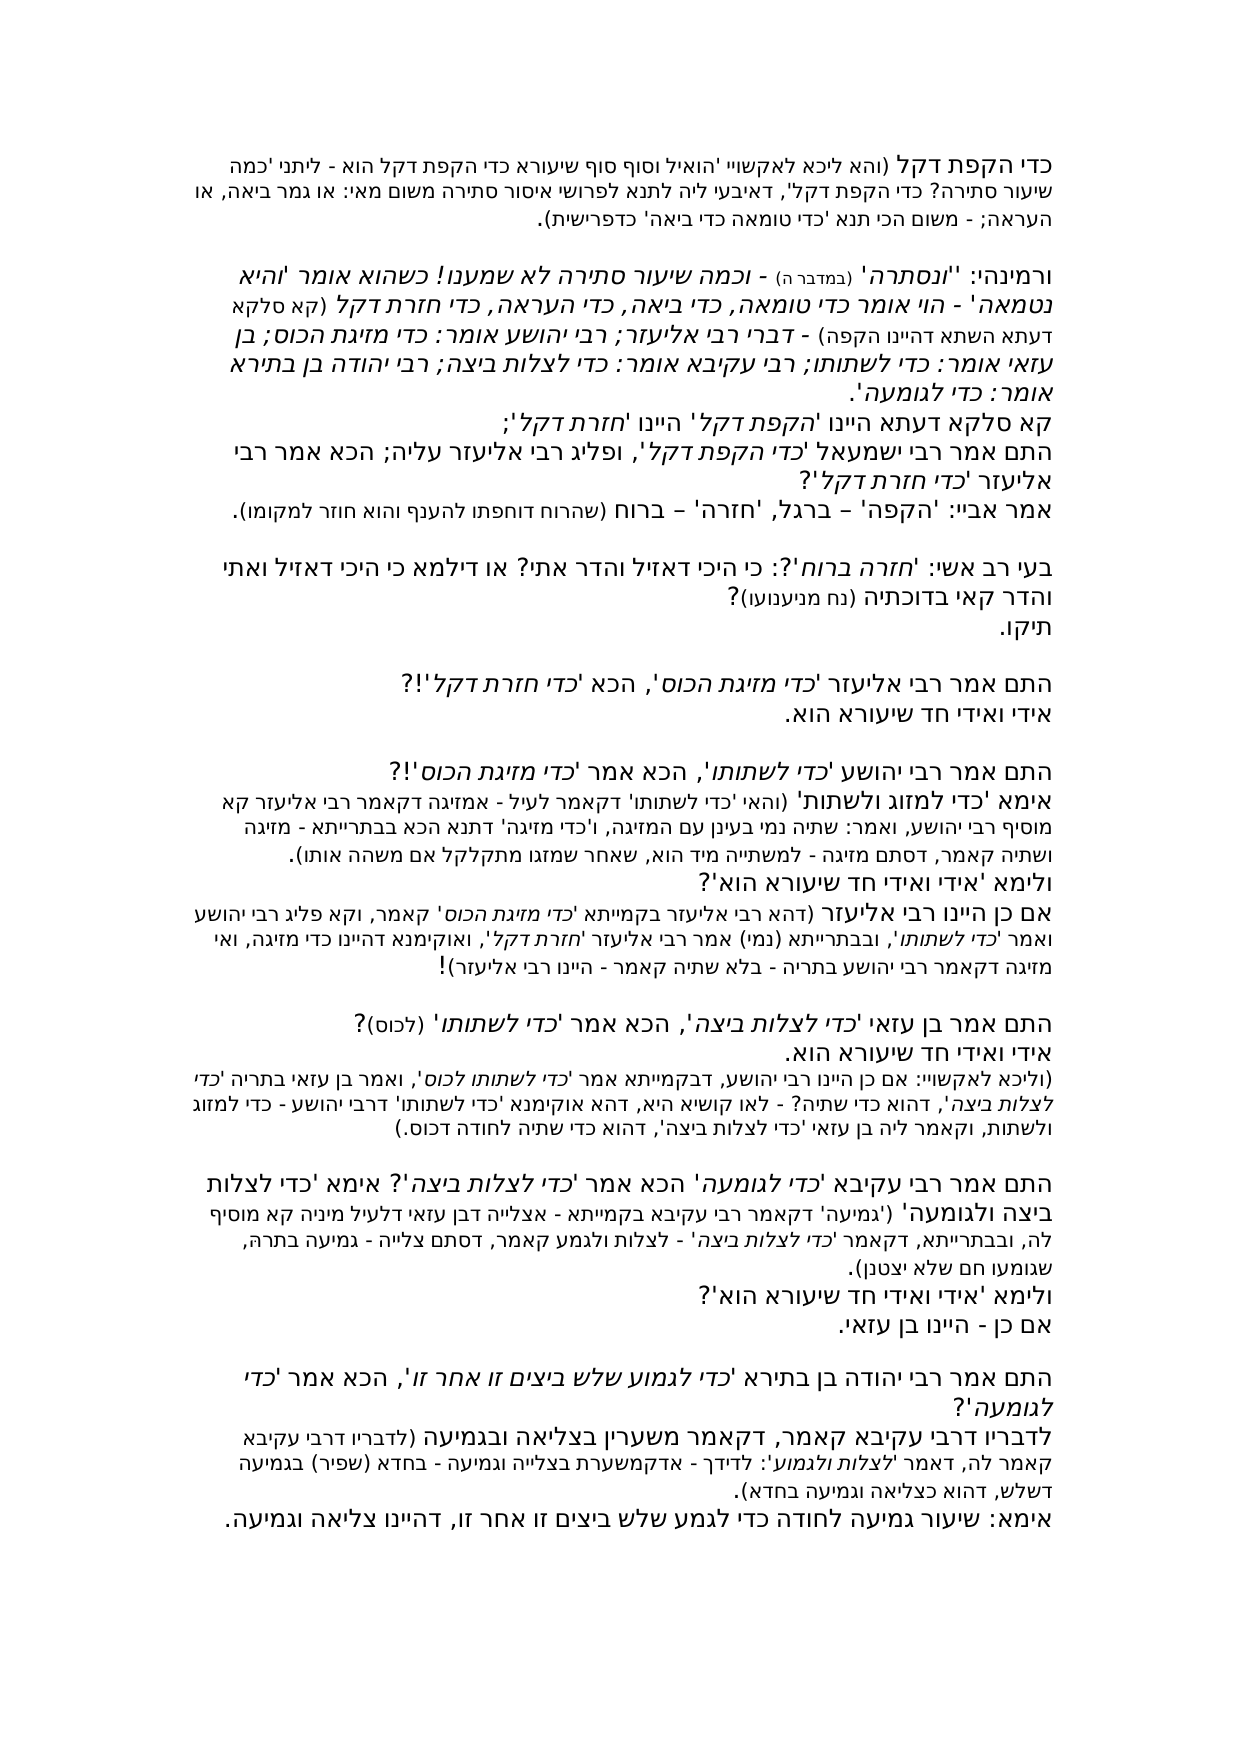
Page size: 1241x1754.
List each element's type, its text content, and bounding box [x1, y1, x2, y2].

text אימא: שיעור גמיעה לחודה כדי לגמע שלש ביצים זו אחר זו, דהיינו צליאה וגמיעה. [187, 1505, 1053, 1534]
text התם אמר רבי ישמעאל 'כדי הקפת דקל', ופליג רבי אליעזר עליה; הכא אמר רבי אליעזר 'כדי חזרת דקל'? [187, 437, 1053, 495]
text אידי ואידי חד שיעורא הוא. [187, 699, 1053, 728]
text לדבריו דרבי עקיבא קאמר, דקאמר משערין בצליאה ובגמיעה (לדבריו דרבי עקיבא קאמר לה, דאמר 'לצלות ולגמוע': לדידך - אדקמשערת בצלייה וגמיעה - בחדא (שפיר) בגמיעה דשלש, דהוא כצליאה וגמיעה בחדא). [187, 1422, 1053, 1505]
text ולימא 'אידי ואידי חד שיעורא הוא'? [187, 868, 1053, 898]
text התם אמר בן עזאי 'כדי לצלות ביצה', הכא אמר 'כדי לשתותו' (לכוס)? [187, 1009, 1053, 1038]
text אימא 'כדי למזוג ולשתות' (והאי 'כדי לשתותו' דקאמר לעיל - אמזיגה דקאמר רבי אליעזר קא מוסיף רבי יהושע, ואמר: שתיה נמי בעינן עם המזיגה, ו'כדי מזיגה' דתנא הכא בבתרייתא - מזיגה ושתיה קאמר, דסתם מזיגה - למשתייה מיד הוא, שאחר שמזגו מתקלקל אם משהה אותו). [187, 786, 1053, 868]
text התם אמר רבי עקיבא 'כדי לגומעה' הכא אמר 'כדי לצלות ביצה'? אימא 'כדי לצלות ביצה ולגומעה' ('גמיעה' דקאמר רבי עקיבא בקמייתא - אצלייה דבן עזאי דלעיל מיניה קא מוסיף לה, ובבתרייתא, דקאמר 'כדי לצלות ביצה' - לצלות ולגמע קאמר, דסתם צלייה - גמיעה בתרהּ, שגומעו חם שלא יצטנן). [187, 1169, 1053, 1281]
text התם אמר רבי יהושע 'כדי לשתותו', הכא אמר 'כדי מזיגת הכוס'!? [187, 757, 1053, 786]
text תיקו. [187, 612, 1053, 641]
text אמר אביי: 'הקפה' – ברגל, 'חזרה' – ברוח (שהרוח דוחפתו להענף והוא חוזר למקומו). [187, 495, 1053, 524]
text בעי רב אשי: 'חזרה ברוח'?: כי היכי דאזיל והדר אתי? או דילמא כי היכי דאזיל ואתי והדר קאי בדוכתיה (נח מניענועו)? [187, 553, 1053, 612]
text אם כן היינו רבי אליעזר (דהא רבי אליעזר בקמייתא 'כדי מזיגת הכוס' קאמר, וקא פליג רבי יהושע ואמר 'כדי לשתותו', ובבתרייתא (נמי) אמר רבי אליעזר 'חזרת דקל', ואוקימנא דהיינו כדי מזיגה, ואי מזיגה דקאמר רבי יהושע בתריה - בלא שתיה קאמר - היינו רבי אליעזר)! [187, 898, 1053, 980]
text (וליכא לאקשויי: אם כן היינו רבי יהושע, דבקמייתא אמר 'כדי לשתותו לכוס', ואמר בן עזאי בתריה 'כדי לצלות ביצה', דהוא כדי שתיה? - לאו קושיא היא, דהא אוקימנא 'כדי לשתותו' דרבי יהושע - כדי למזוג ולשתות, וקאמר ליה בן עזאי 'כדי לצלות ביצה', דהוא כדי שתיה לחודה דכוס.) [187, 1067, 1053, 1141]
text התם אמר רבי אליעזר 'כדי מזיגת הכוס', הכא 'כדי חזרת דקל'!? [187, 669, 1053, 699]
text ורמינהי: ''ונסתרה' (במדבר ה) - וכמה שיעור סתירה לא שמענו! כשהוא אומר 'והיא נטמאה' - הוי אומר כדי טומאה, כדי ביאה, כדי העראה, כדי חזרת דקל (קא סלקא דעתא השתא דהיינו הקפה) - דברי רבי אליעזר; רבי יהושע אומר: כדי מזיגת הכוס; בן עזאי אומר: כדי לשתותו; רבי עקיבא אומר: כדי לצלות ביצה; רבי יהודה בן בתירא אומר: כדי לגומעה'. [187, 261, 1053, 408]
text אידי ואידי חד שיעורא הוא. [187, 1038, 1053, 1067]
text קא סלקא דעתא היינו 'הקפת דקל' היינו 'חזרת דקל'; [187, 408, 1053, 437]
text אם כן - היינו בן עזאי. [187, 1310, 1053, 1339]
text ולימא 'אידי ואידי חד שיעורא הוא'? [187, 1281, 1053, 1310]
text התם אמר רבי יהודה בן בתירא 'כדי לגמוע שלש ביצים זו אחר זו', הכא אמר 'כדי לגומעה'? [187, 1364, 1053, 1422]
text כדי הקפת דקל (והא ליכא לאקשויי 'הואיל וסוף סוף שיעורא כדי הקפת דקל הוא - ליתני 'כמה שיעור סתירה? כדי הקפת דקל', דאיבעי ליה לתנא לפרושי איסור סתירה משום מאי: או גמר ביאה, או העראה; - משום הכי תנא 'כדי טומאה כדי ביאה' כדפרישית). [187, 150, 1053, 233]
